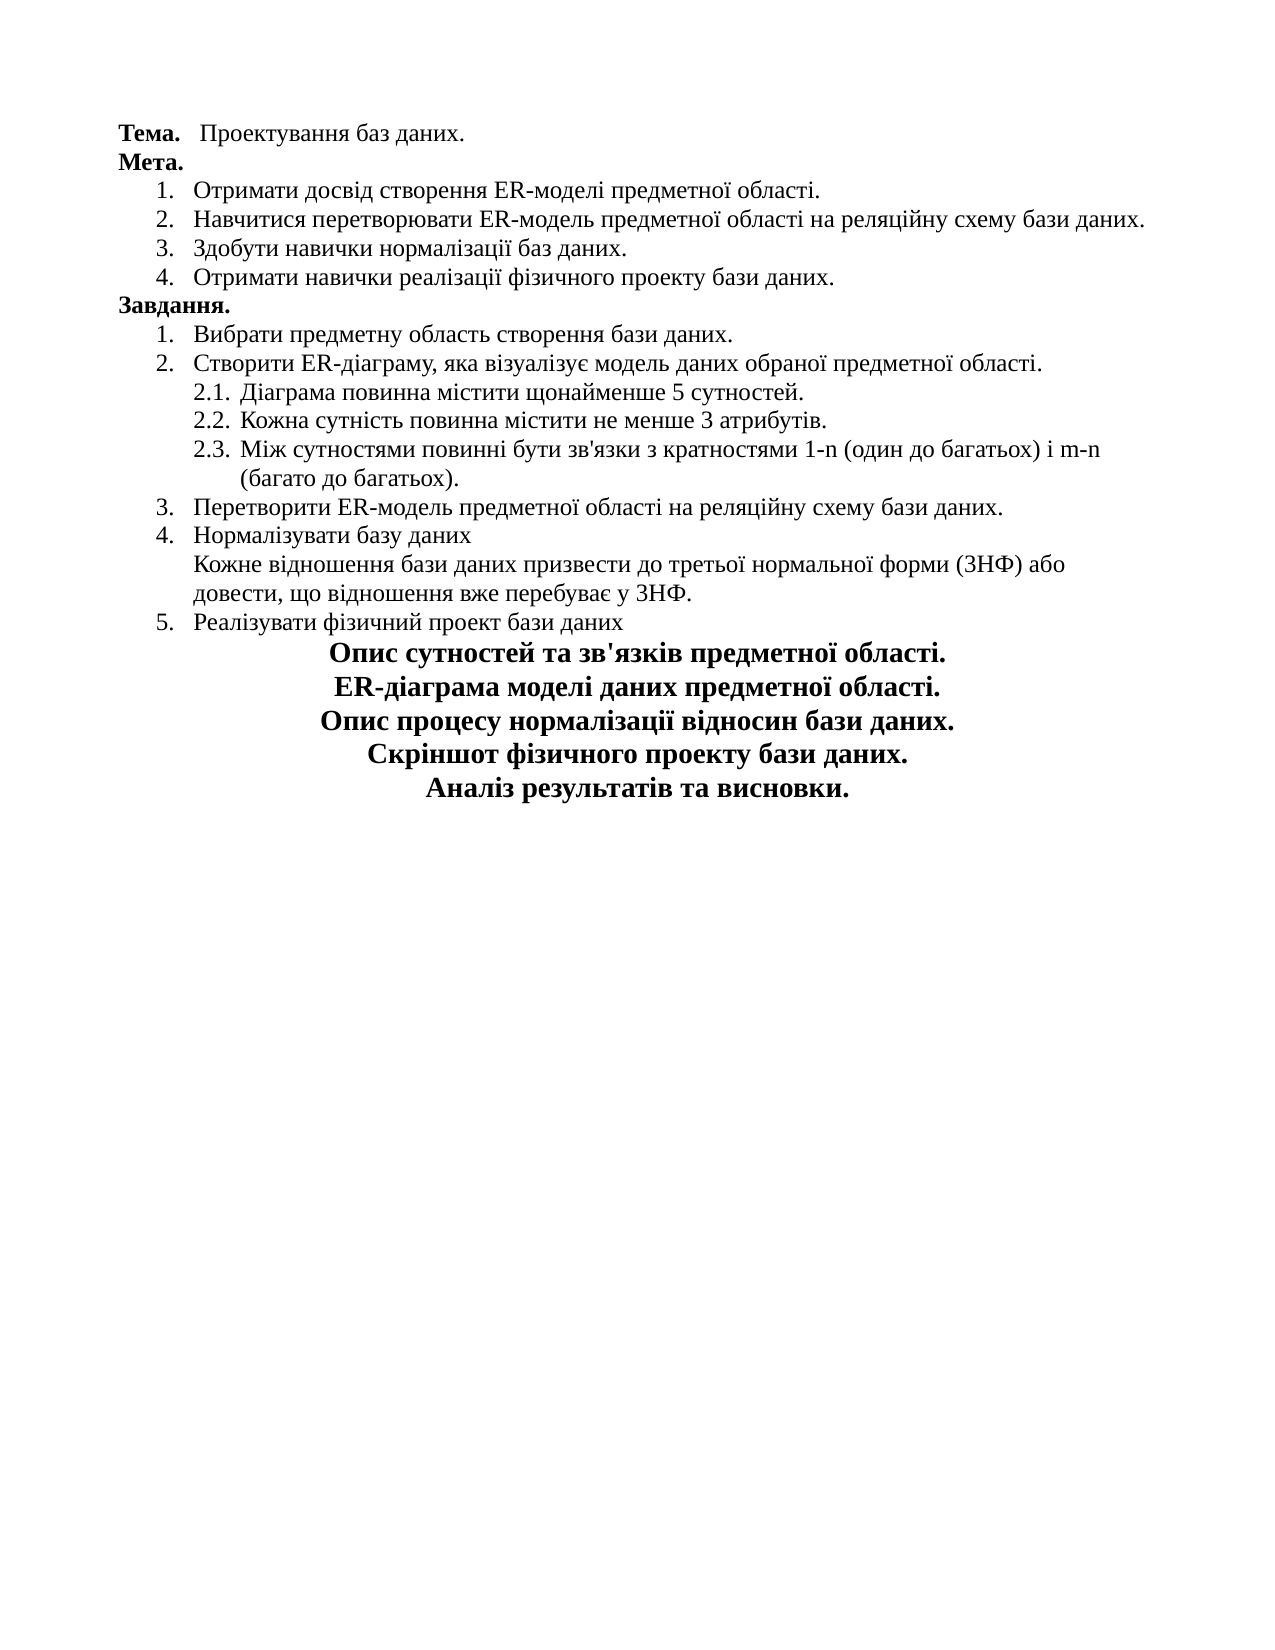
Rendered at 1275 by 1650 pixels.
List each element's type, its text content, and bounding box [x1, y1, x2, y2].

list Кожна сутність повинна містити не менше 3 атрибутів. [193, 406, 1157, 434]
list Отримати навички реалізації фізичного проекту бази даних. [156, 262, 1157, 291]
text Мета. [118, 147, 1157, 176]
list Навчитися перетворювати ER-модель предметної області на реляційну схему бази даних. [156, 204, 1157, 233]
list Отримати досвід створення ER-моделі предметної області. [156, 176, 1157, 204]
text Тема. Проектування баз даних. [118, 118, 1157, 147]
list Діаграма повинна містити щонайменше 5 сутностей. [193, 377, 1157, 406]
list Між сутностями повинні бути зв'язки з кратностями 1-n (один до багатьох) і m-n (багато до багатьох). [193, 434, 1157, 492]
text Опис сутностей та зв'язків предметної області. [118, 636, 1157, 669]
list Здобути навички нормалізації баз даних. [156, 233, 1157, 262]
text Аналіз результатів та висновки. [118, 770, 1157, 803]
list Реалізувати фізичний проект бази даних [156, 607, 1157, 636]
list Створити ER-діаграму, яка візуалізує модель даних обраної предметної області. [156, 348, 1157, 377]
text Скріншот фізичного проекту бази даних. [118, 736, 1157, 770]
list Вибрати предметну область створення бази даних. [156, 319, 1157, 348]
text Опис процесу нормалізації відносин бази даних. [118, 703, 1157, 736]
list Перетворити ER-модель предметної області на реляційну схему бази даних. [156, 492, 1157, 521]
list Нормалізувати базу даних Кожне відношення бази даних призвести до третьої нормальної форми (3НФ) або довести, що відношення вже перебуває у 3НФ. [156, 521, 1157, 607]
text Завдання. [118, 291, 1157, 319]
text ER-діаграма моделі даних предметної області. [118, 669, 1157, 703]
